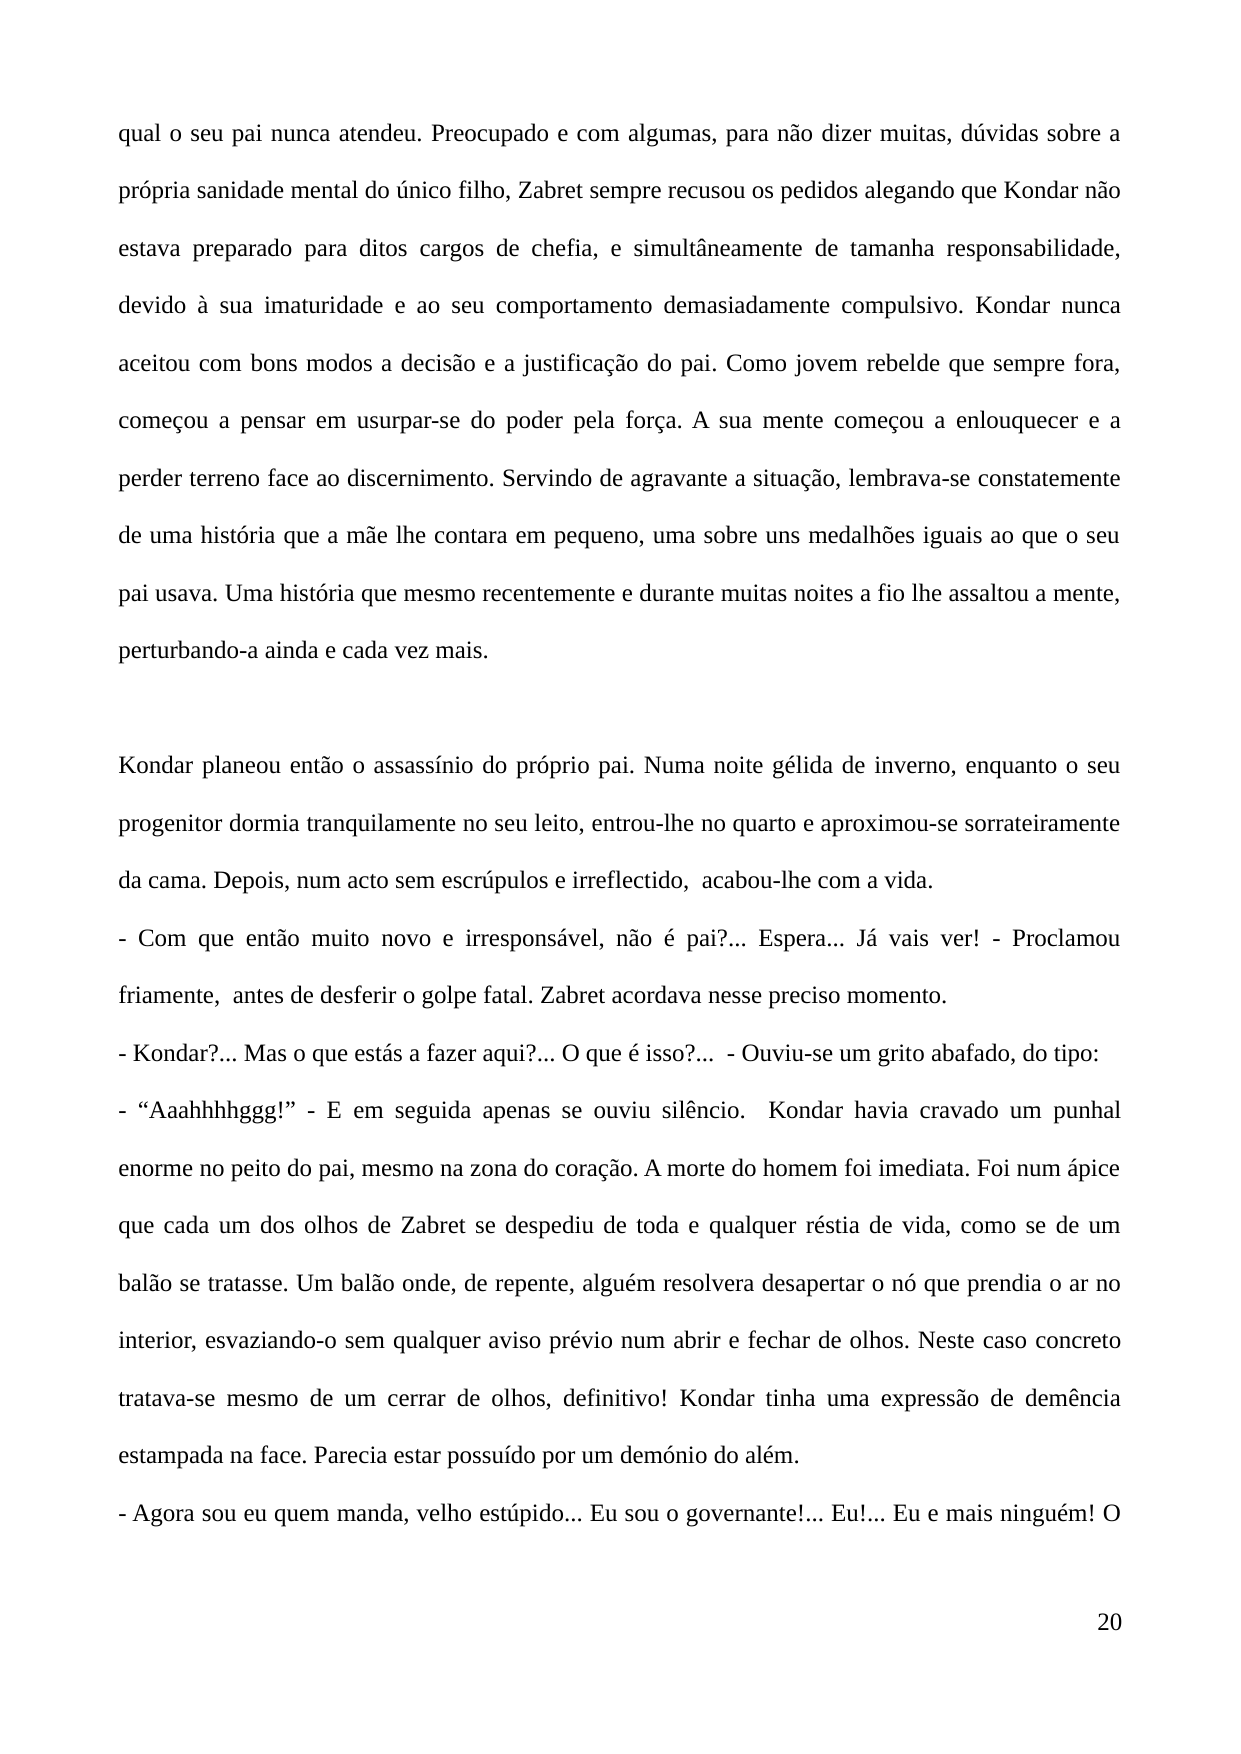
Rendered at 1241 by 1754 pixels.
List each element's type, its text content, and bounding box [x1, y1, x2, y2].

text qual o seu pai nunca atendeu. Preocupado e com algumas, para não dizer muitas, dúvidas sobre a própria sanidade mental do único filho, Zabret sempre recusou os pedidos alegando que Kondar não estava preparado para ditos cargos de chefia, e simultâneamente de tamanha responsabilidade, devido à sua imaturidade e ao seu comportamento demasiadamente compulsivo. Kondar nunca aceitou com bons modos a decisão e a justificação do pai. Como jovem rebelde que sempre fora, começou a pensar em usurpar-se do poder pela força. A sua mente começou a enlouquecer e a perder terreno face ao discernimento. Servindo de agravante a situação, lembrava-se constatemente de uma história que a mãe lhe contara em pequeno, uma sobre uns medalhões iguais ao que o seu pai usava. Uma história que mesmo recentemente e durante muitas noites a fio lhe assaltou a mente, perturbando-a ainda e cada vez mais. [118, 118, 1122, 664]
text Kondar planeou então o assassínio do próprio pai. Numa noite gélida de inverno, enquanto o seu progenitor dormia tranquilamente no seu leito, entrou-lhe no quarto e aproximou-se sorrateiramente da cama. Depois, num acto sem escrúpulos e irreflectido, acabou-lhe com a vida. [118, 751, 1122, 894]
text - Agora sou eu quem manda, velho estúpido... Eu sou o governante!... Eu!... Eu e mais ninguém! O [118, 1498, 1122, 1527]
text - Com que então muito novo e irresponsável, não é pai?... Espera... Já vais ver! - Proclamou friamente, antes de desferir o golpe fatal. Zabret acordava nesse preciso momento. [118, 923, 1122, 1009]
text - “Aaahhhhggg!” - E em seguida apenas se ouviu silêncio. Kondar havia cravado um punhal enorme no peito do pai, mesmo na zona do coração. A morte do homem foi imediata. Foi num ápice que cada um dos olhos de Zabret se despediu de toda e qualquer réstia de vida, como se de um balão se tratasse. Um balão onde, de repente, alguém resolvera desapertar o nó que prendia o ar no interior, esvaziando-o sem qualquer aviso prévio num abrir e fechar de olhos. Neste caso concreto tratava-se mesmo de um cerrar de olhos, definitivo! Kondar tinha uma expressão de demência estampada na face. Parecia estar possuído por um demónio do além. [118, 1096, 1122, 1469]
text - Kondar?... Mas o que estás a fazer aqui?... O que é isso?... - Ouviu-se um grito abafado, do tipo: [118, 1038, 1122, 1067]
